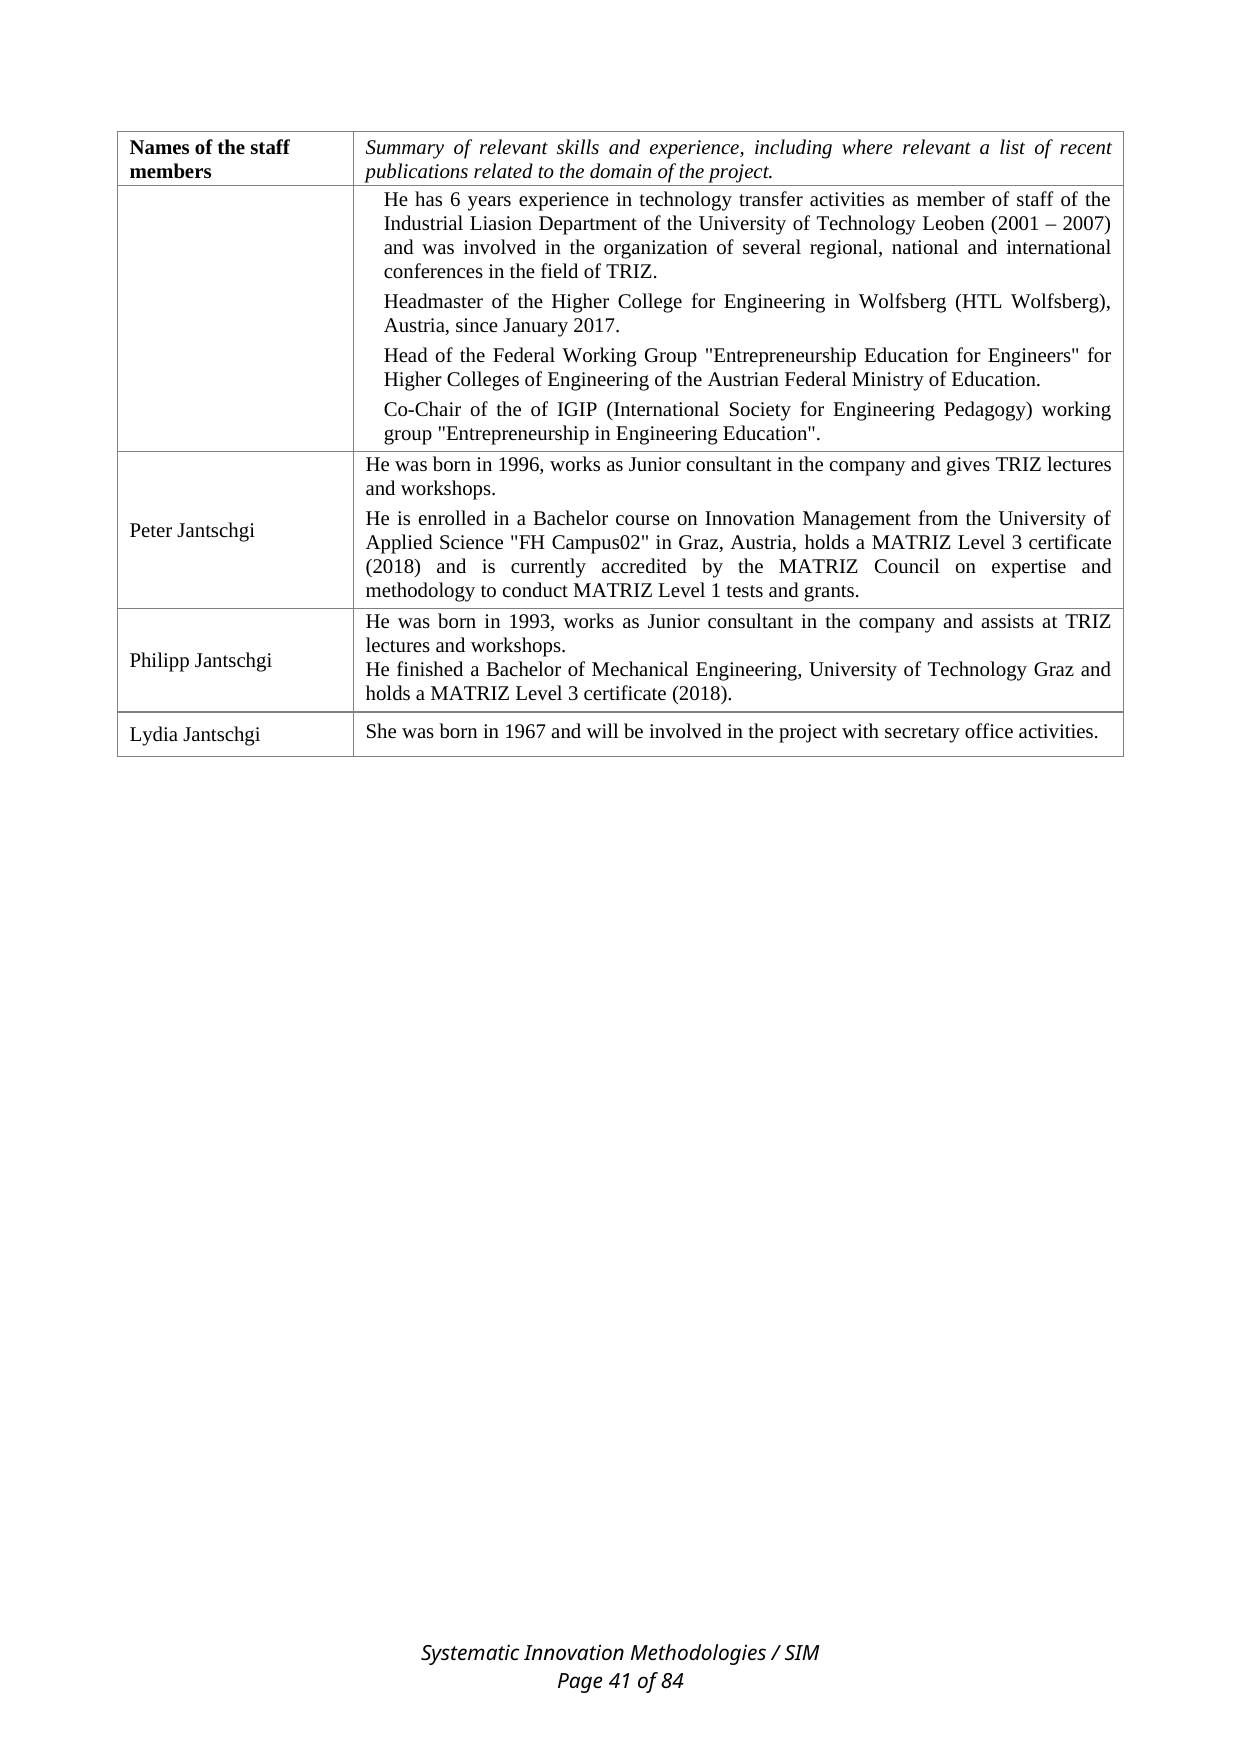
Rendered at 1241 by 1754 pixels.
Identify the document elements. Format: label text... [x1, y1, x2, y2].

table_header Names of the staff members [118, 132, 353, 185]
table_cell He was born in 1993, works as Junior consultant in the company and assists at TRIZ lectures and workshops. He finished a Bachelor of Mechanical Engineering, University of Technology Graz and holds a MATRIZ Level 3 certificate (2018). [354, 609, 1123, 711]
table_cell [118, 186, 353, 451]
table_cell Peter Jantschgi [118, 452, 353, 608]
table_cell He has 6 years experience in technology transfer activities as member of staff of the Industrial Liasion Department of the University of Technology Leoben (2001 – 2007) and was involved in the organization of several regional, national and international conferences in the field of TRIZ. Headmaster of the Higher College for Engineering in Wolfsberg (HTL Wolfsberg), Austria, since January 2017. Head of the Federal Working Group "Entrepreneurship Education for Engineers" for Higher Colleges of Engineering of the Austrian Federal Ministry of Education. Co-Chair of the of IGIP (International Society for Engineering Pedagogy) working group "Entrepreneurship in Engineering Education". [354, 186, 1123, 451]
table_cell He was born in 1996, works as Junior consultant in the company and gives TRIZ lectures and workshops. He is enrolled in a Bachelor course on Innovation Management from the University of Applied Science "FH Campus02" in Graz, Austria, holds a MATRIZ Level 3 certificate (2018) and is currently accredited by the MATRIZ Council on expertise and methodology to conduct MATRIZ Level 1 tests and grants. [354, 452, 1123, 608]
table_cell She was born in 1967 and will be involved in the project with secretary office activities. [354, 713, 1123, 756]
table_cell Philipp Jantschgi [118, 609, 353, 711]
table_header Summary of relevant skills and experience, including where relevant a list of recent publications related to the domain of the project. [354, 132, 1123, 185]
table_cell Lydia Jantschgi [118, 713, 353, 756]
